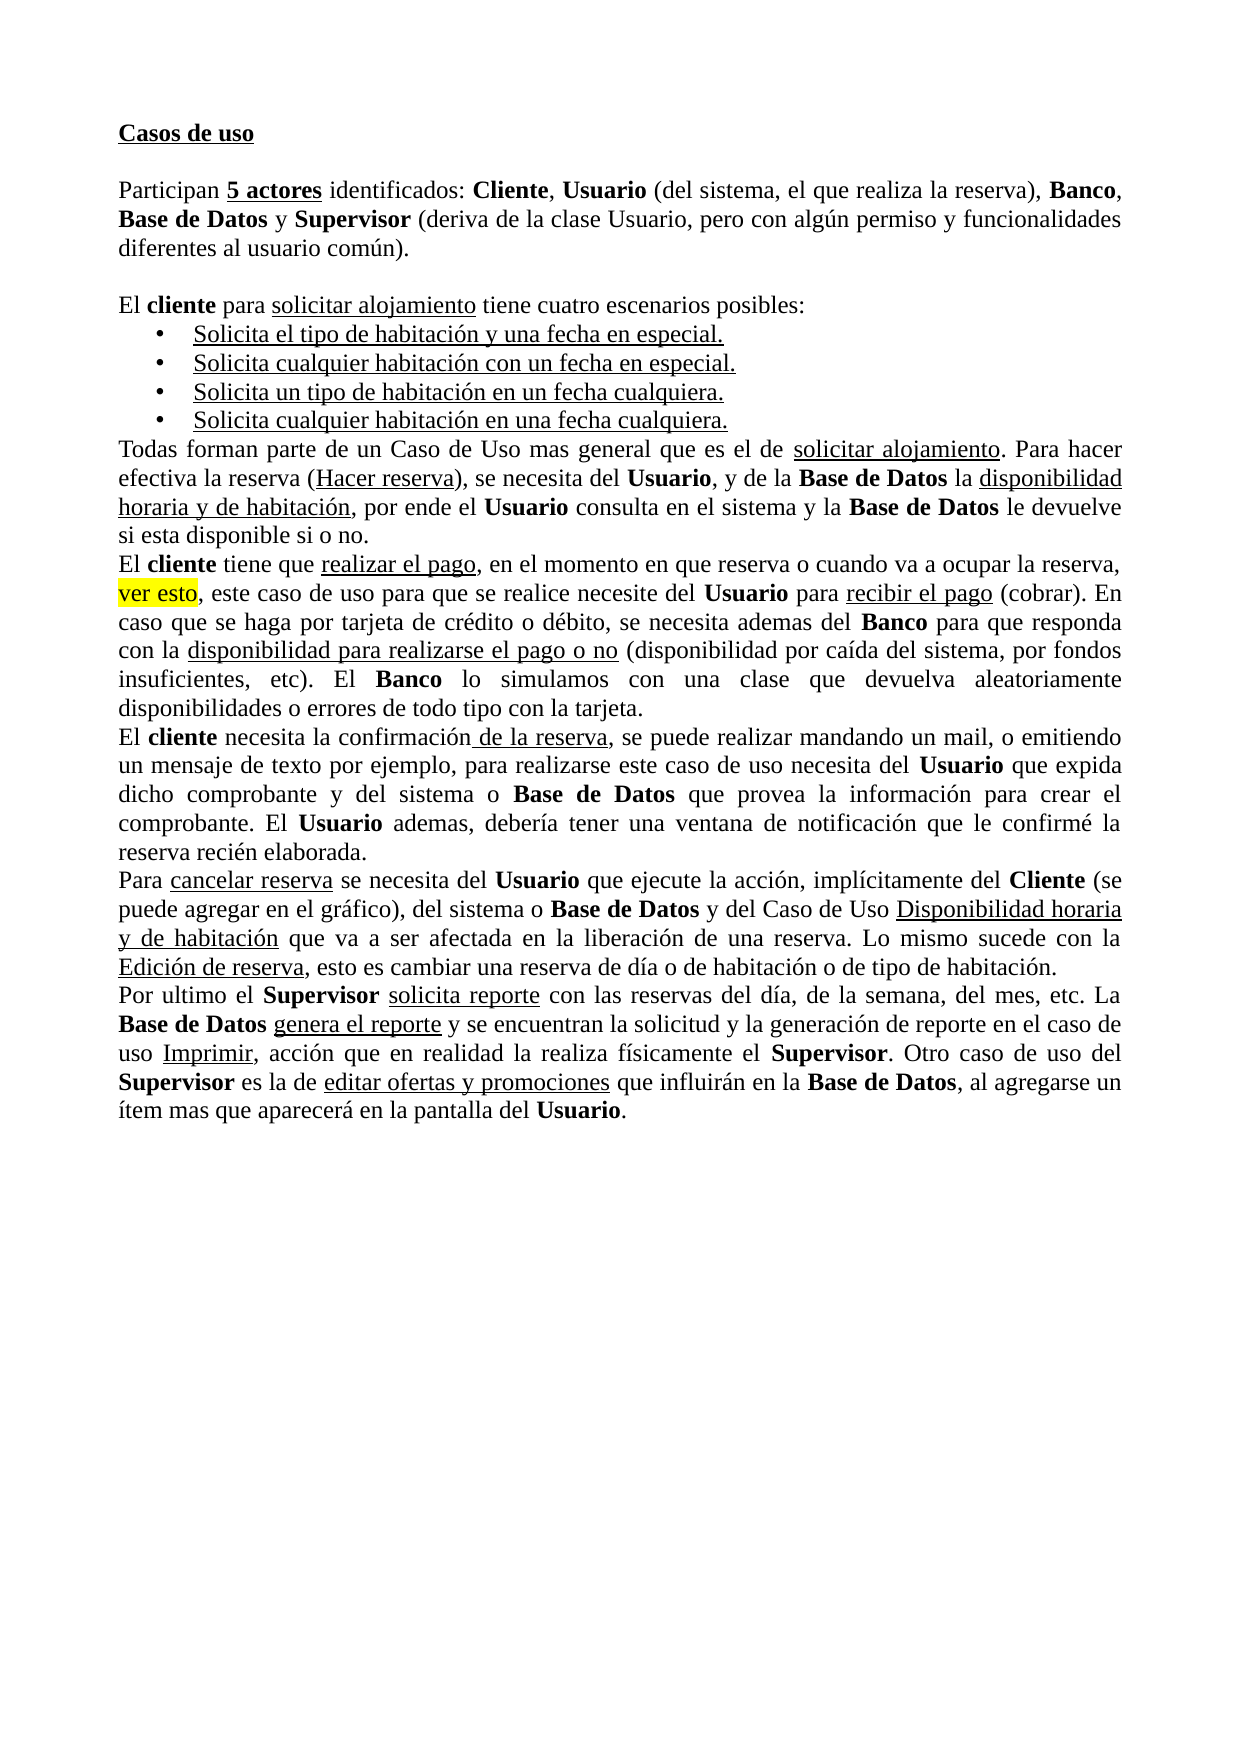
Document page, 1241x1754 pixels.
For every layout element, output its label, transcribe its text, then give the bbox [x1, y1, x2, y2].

text Casos de uso [118, 118, 1122, 147]
list Solicita un tipo de habitación en un fecha cualquiera. [156, 377, 1122, 406]
text Para cancelar reserva se necesita del Usuario que ejecute la acción, implícitamente del Cliente (se puede agregar en el gráfico), del sistema o Base de Datos y del Caso de Uso Disponibilidad horaria y de habitación que va a ser afectada en la liberación de una reserva. Lo mismo sucede con la Edición de reserva, esto es cambiar una reserva de día o de habitación o de tipo de habitación. [118, 866, 1122, 981]
text El cliente necesita la confirmación de la reserva, se puede realizar mandando un mail, o emitiendo un mensaje de texto por ejemplo, para realizarse este caso de uso necesita del Usuario que expida dicho comprobante y del sistema o Base de Datos que provea la información para crear el comprobante. El Usuario ademas, debería tener una ventana de notificación que le confirmé la reserva recién elaborada. [118, 722, 1122, 866]
list Solicita cualquier habitación en una fecha cualquiera. [156, 406, 1122, 434]
list Solicita el tipo de habitación y una fecha en especial. [156, 319, 1122, 348]
text El cliente tiene que realizar el pago, en el momento en que reserva o cuando va a ocupar la reserva, ver esto, este caso de uso para que se realice necesite del Usuario para recibir el pago (cobrar). En caso que se haga por tarjeta de crédito o débito, se necesita ademas del Banco para que responda con la disponibilidad para realizarse el pago o no (disponibilidad por caída del sistema, por fondos insuficientes, etc). El Banco lo simulamos con una clase que devuelva aleatoriamente disponibilidades o errores de todo tipo con la tarjeta. [118, 549, 1122, 722]
text El cliente para solicitar alojamiento tiene cuatro escenarios posibles: [118, 291, 1122, 319]
text Todas forman parte de un Caso de Uso mas general que es el de solicitar alojamiento. Para hacer efectiva la reserva (Hacer reserva), se necesita del Usuario, y de la Base de Datos la disponibilidad horaria y de habitación, por ende el Usuario consulta en el sistema y la Base de Datos le devuelve si esta disponible si o no. [118, 434, 1122, 549]
text Por ultimo el Supervisor solicita reporte con las reservas del día, de la semana, del mes, etc. La Base de Datos genera el reporte y se encuentran la solicitud y la generación de reporte en el caso de uso Imprimir, acción que en realidad la realiza físicamente el Supervisor. Otro caso de uso del Supervisor es la de editar ofertas y promociones que influirán en la Base de Datos, al agregarse un ítem mas que aparecerá en la pantalla del Usuario. [118, 981, 1122, 1124]
list Solicita cualquier habitación con un fecha en especial. [156, 348, 1122, 377]
text Participan 5 actores identificados: Cliente, Usuario (del sistema, el que realiza la reserva), Banco, Base de Datos y Supervisor (deriva de la clase Usuario, pero con algún permiso y funcionalidades diferentes al usuario común). [118, 176, 1122, 262]
